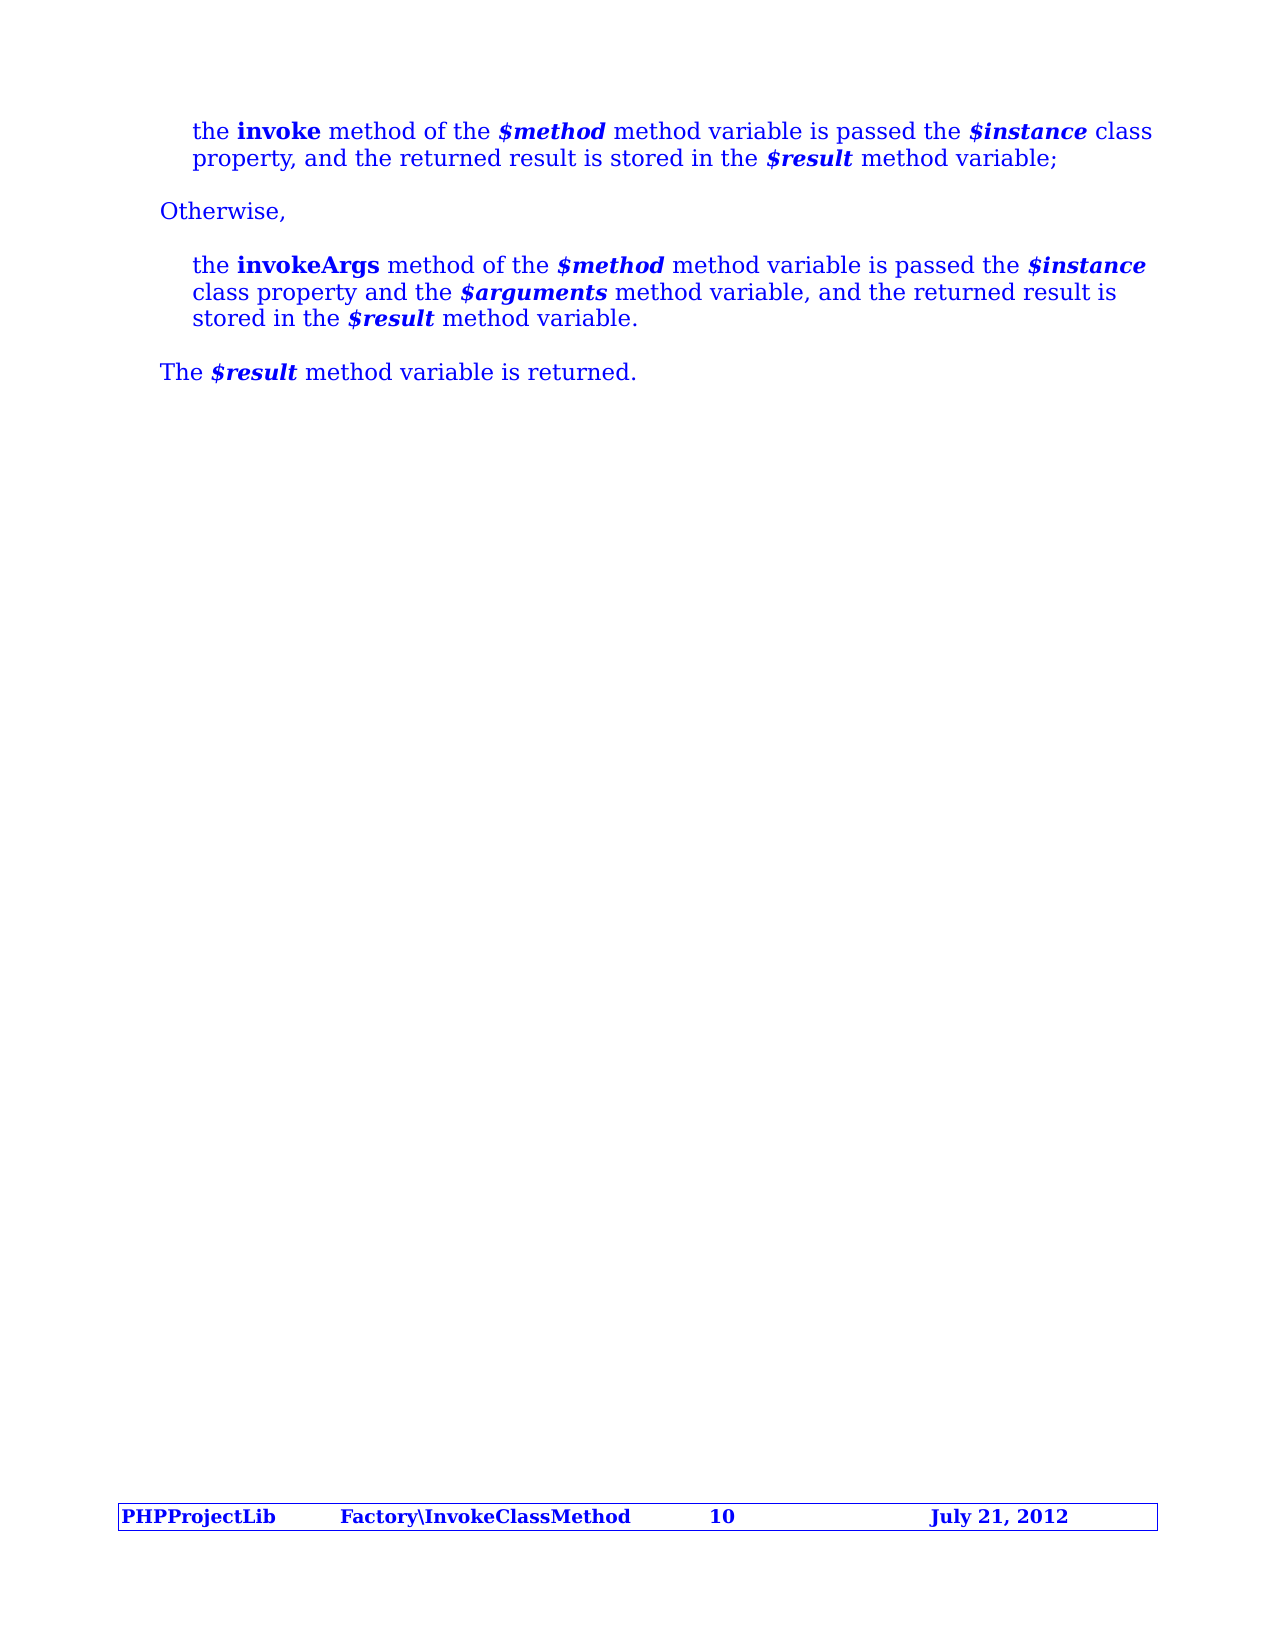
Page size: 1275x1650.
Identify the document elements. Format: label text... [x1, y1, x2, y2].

text Otherwise, [159, 198, 1157, 225]
text the invoke method of the $method method variable is passed the $instance class property, and the returned result is stored in the $result method variable; [192, 118, 1157, 172]
text the invokeArgs method of the $method method variable is passed the $instance class property and the $arguments method variable, and the returned result is stored in the $result method variable. [192, 252, 1157, 332]
text The $result method variable is returned. [159, 359, 1157, 385]
